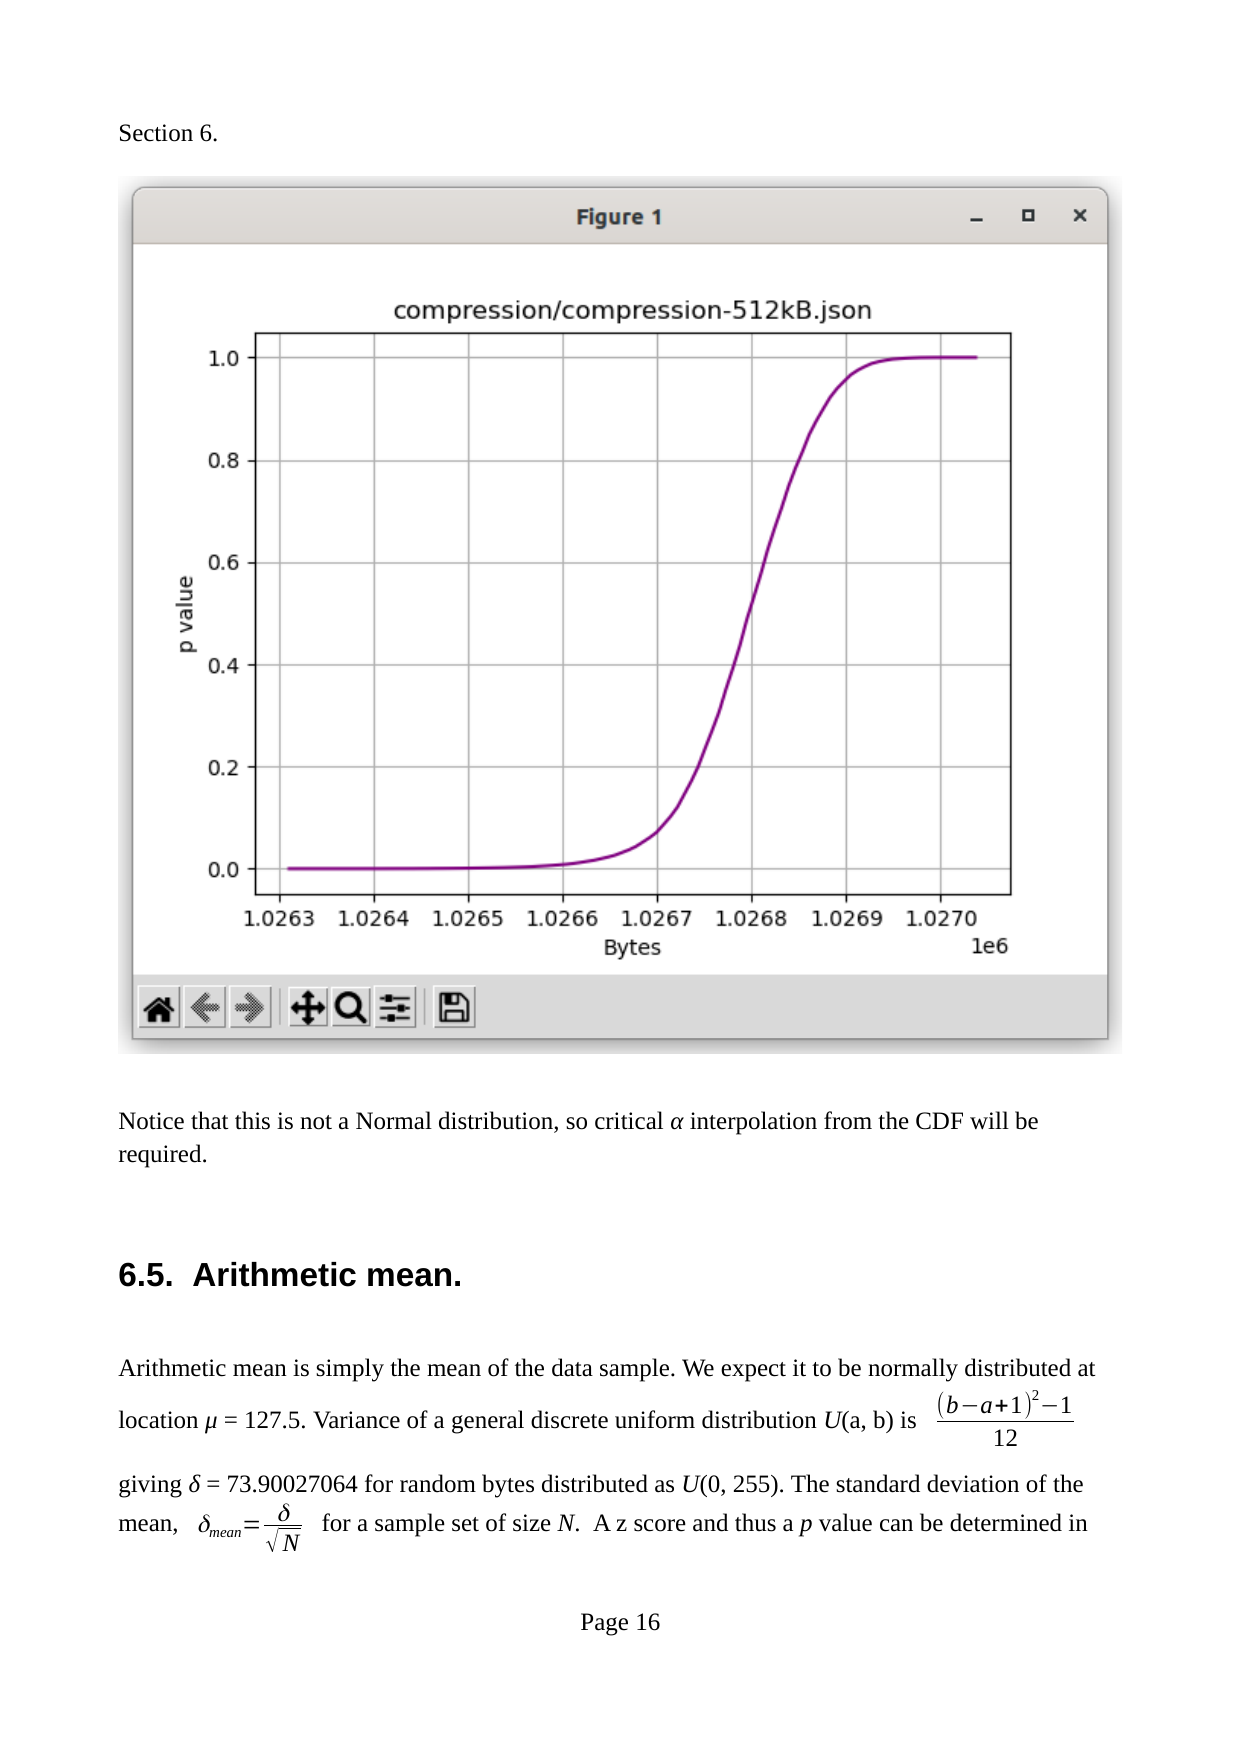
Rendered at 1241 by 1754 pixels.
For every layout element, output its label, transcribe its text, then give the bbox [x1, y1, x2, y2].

text Arithmetic mean is simply the mean of the data sample. We expect it to be normally distributed at location μ = 127.5. Variance of a general discrete uniform distribution U(a, b) is [118, 1353, 1122, 1451]
text giving δ = 73.90027064 for random bytes distributed as U(0, 255). The standard deviation of the mean,for a sample set of size N. A z score and thus a p value can be determined in the usual way;. p is obtained via the Python function scipy.stats.norm.cdf(z). [118, 1469, 1122, 1556]
text Notice that this is not a Normal distribution, so critical α interpolation from the CDF will be required. [118, 1106, 1122, 1168]
picture [118, 176, 1123, 1054]
subtitle Arithmetic mean. [118, 1255, 1122, 1293]
